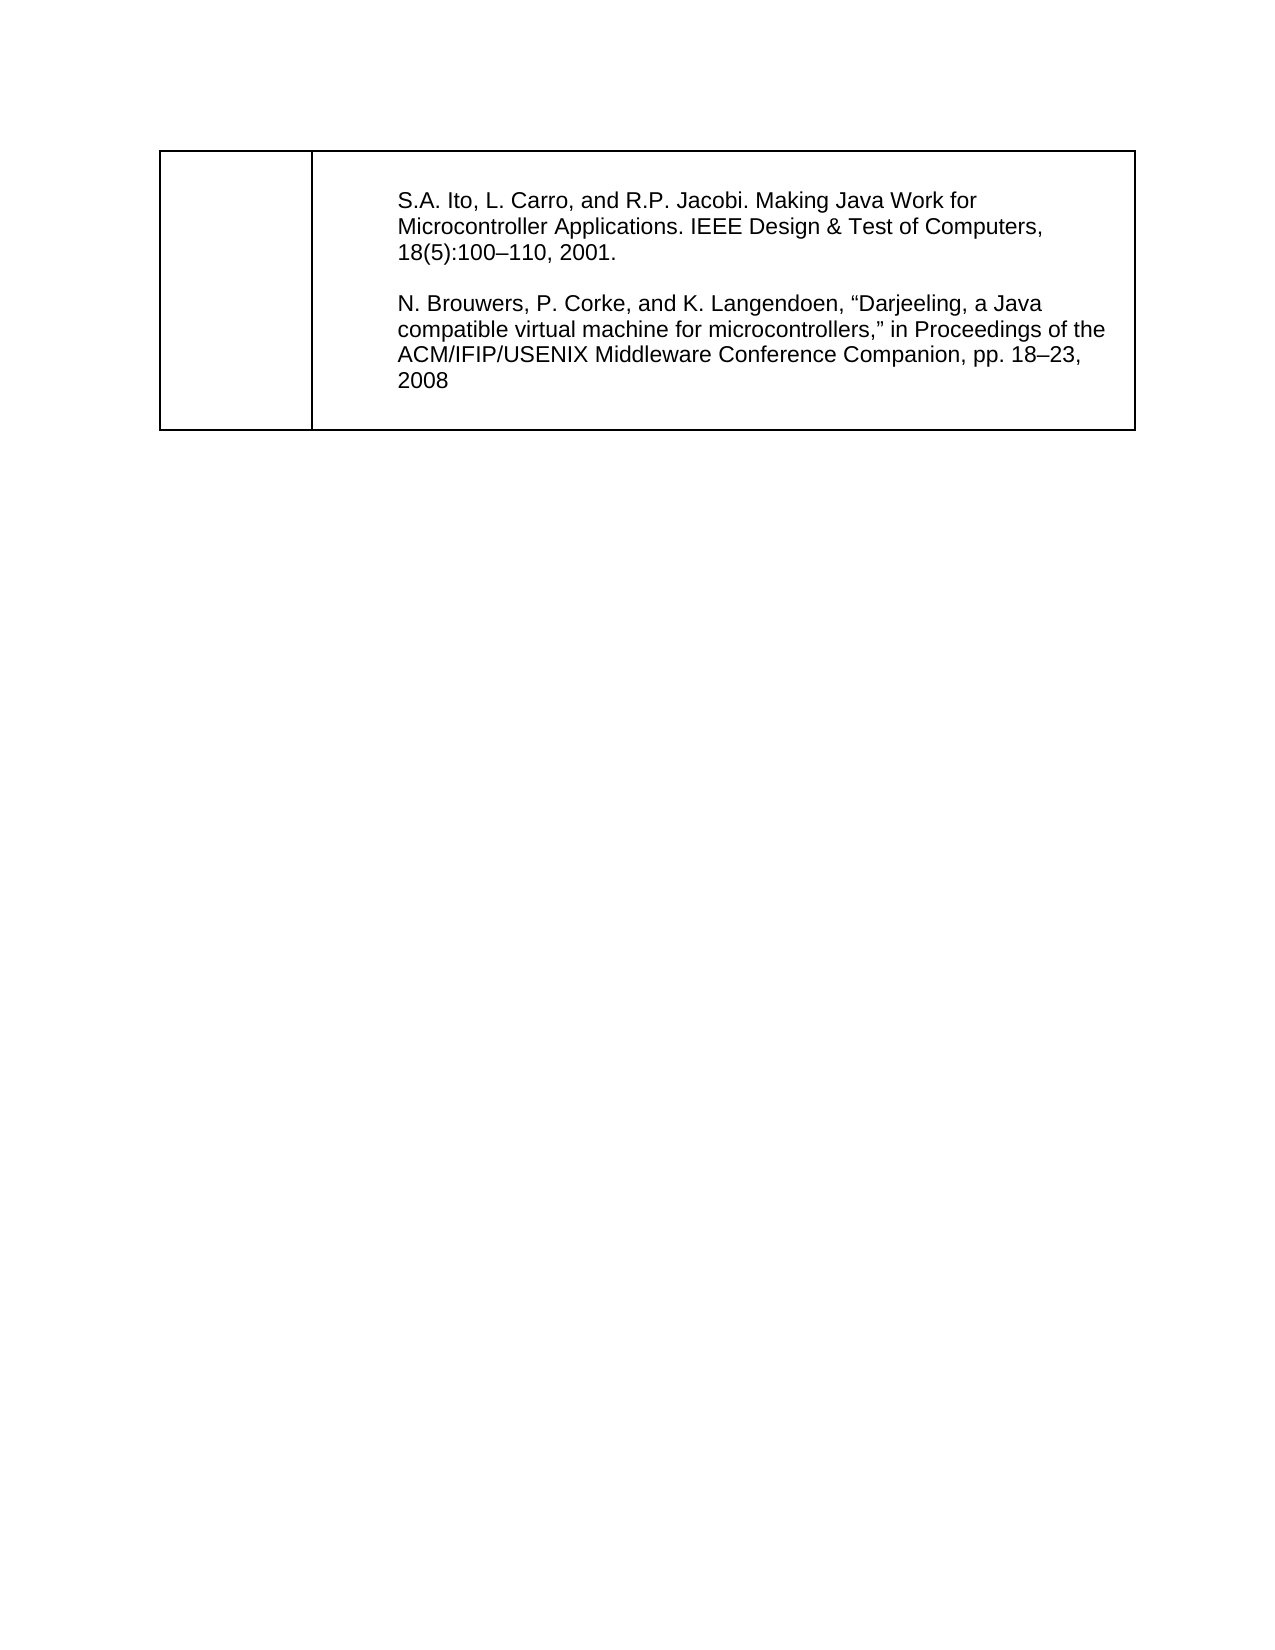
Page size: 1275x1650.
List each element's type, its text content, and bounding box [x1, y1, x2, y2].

table_cell [161, 152, 311, 429]
table_cell S.A. Ito, L. Carro, and R.P. Jacobi. Making Java Work for Microcontroller Applications. IEEE Design & Test of Computers, 18(5):100–110, 2001. N. Brouwers, P. Corke, and K. Langendoen, “Darjeeling, a Java compatible virtual machine for microcontrollers,” in Proceedings of the ACM/IFIP/USENIX Middleware Conference Companion, pp. 18–23, 2008 [313, 152, 1134, 429]
